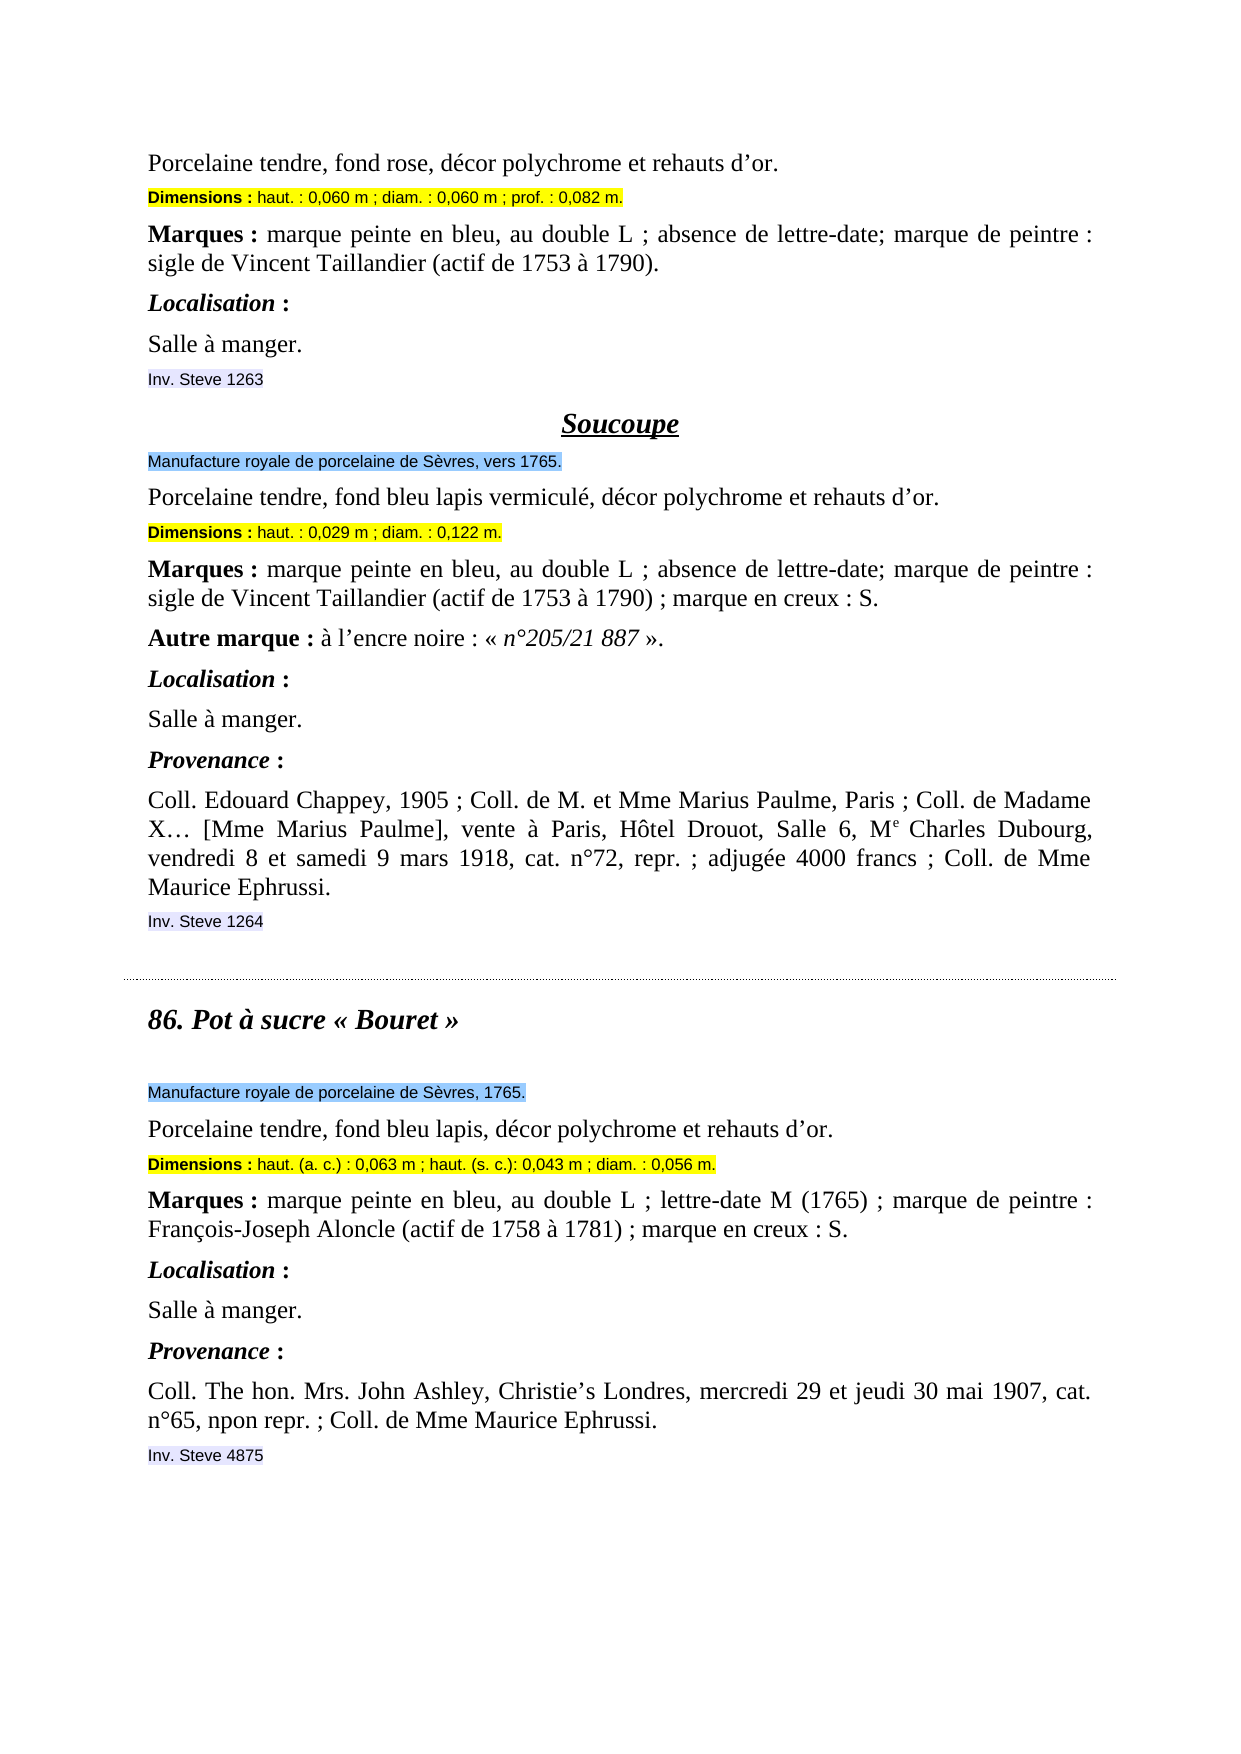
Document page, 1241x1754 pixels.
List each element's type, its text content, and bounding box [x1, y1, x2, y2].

text Localisation : [148, 288, 1093, 317]
text Salle à manger. [148, 1295, 1093, 1324]
text Marques : marque peinte en bleu, au double L ; lettre-date M (1765) ; marque de peintre : François-Joseph Aloncle (actif de 1758 à 1781) ; marque en creux : S. [148, 1186, 1093, 1243]
text Provenance : [148, 1336, 1093, 1364]
text Dimensions : haut. : 0,029 m ; diam. : 0,122 m. [502, 523, 1093, 542]
subtitle Pot à sucre « Bouret » [124, 978, 1116, 1059]
text Inv. Steve 1264 [263, 912, 1093, 931]
text Autre marque : à l’encre noire : « n°205/21 887 ». [148, 623, 1093, 652]
text Coll. Edouard Chappey, 1905 ; Coll. de M. et Mme Marius Paulme, Paris ; Coll. de Madame X… [Mme Marius Paulme], vente à Paris, Hôtel Drouot, Salle 6, Me Charles Dubourg, vendredi 8 et samedi 9 mars 1918, cat. n°72, repr. ; adjugée 4000 francs ; Coll. de Mme Maurice Ephrussi. [148, 785, 1093, 900]
text Salle à manger. [148, 704, 1093, 733]
text Manufacture royale de porcelaine de Sèvres, 1765. [526, 1083, 1093, 1102]
text Inv. Steve 4875 [263, 1446, 1093, 1465]
text Salle à manger. [148, 329, 1093, 358]
text Dimensions : haut. : 0,060 m ; diam. : 0,060 m ; prof. : 0,082 m. [623, 188, 1093, 207]
text Localisation : [148, 1255, 1093, 1283]
text Marques : marque peinte en bleu, au double L ; absence de lettre-date; marque de peintre : sigle de Vincent Taillandier (actif de 1753 à 1790). [148, 219, 1093, 277]
text Porcelaine tendre, fond rose, décor polychrome et rehauts d’or. [148, 148, 1093, 176]
text Coll. The hon. Mrs. John Ashley, Christie’s Londres, mercredi 29 et jeudi 30 mai 1907, cat. n°65, npon repr. ; Coll. de Mme Maurice Ephrussi. [148, 1376, 1093, 1434]
text Localisation : [148, 664, 1093, 692]
text Dimensions : haut. (a. c.) : 0,063 m ; haut. (s. c.): 0,043 m ; diam. : 0,056 m. [148, 1154, 1093, 1174]
text Provenance : [148, 745, 1093, 773]
text Inv. Steve 1263 [263, 369, 1093, 388]
text Marques : marque peinte en bleu, au double L ; absence de lettre-date; marque de peintre : sigle de Vincent Taillandier (actif de 1753 à 1790) ; marque en creux : S. [148, 554, 1093, 611]
text Porcelaine tendre, fond bleu lapis, décor polychrome et rehauts d’or. [148, 1114, 1093, 1143]
text Porcelaine tendre, fond bleu lapis vermiculé, décor polychrome et rehauts d’or. [148, 482, 1093, 511]
subtitle Soucoupe [148, 406, 1093, 440]
text Manufacture royale de porcelaine de Sèvres, vers 1765. [562, 452, 1093, 471]
